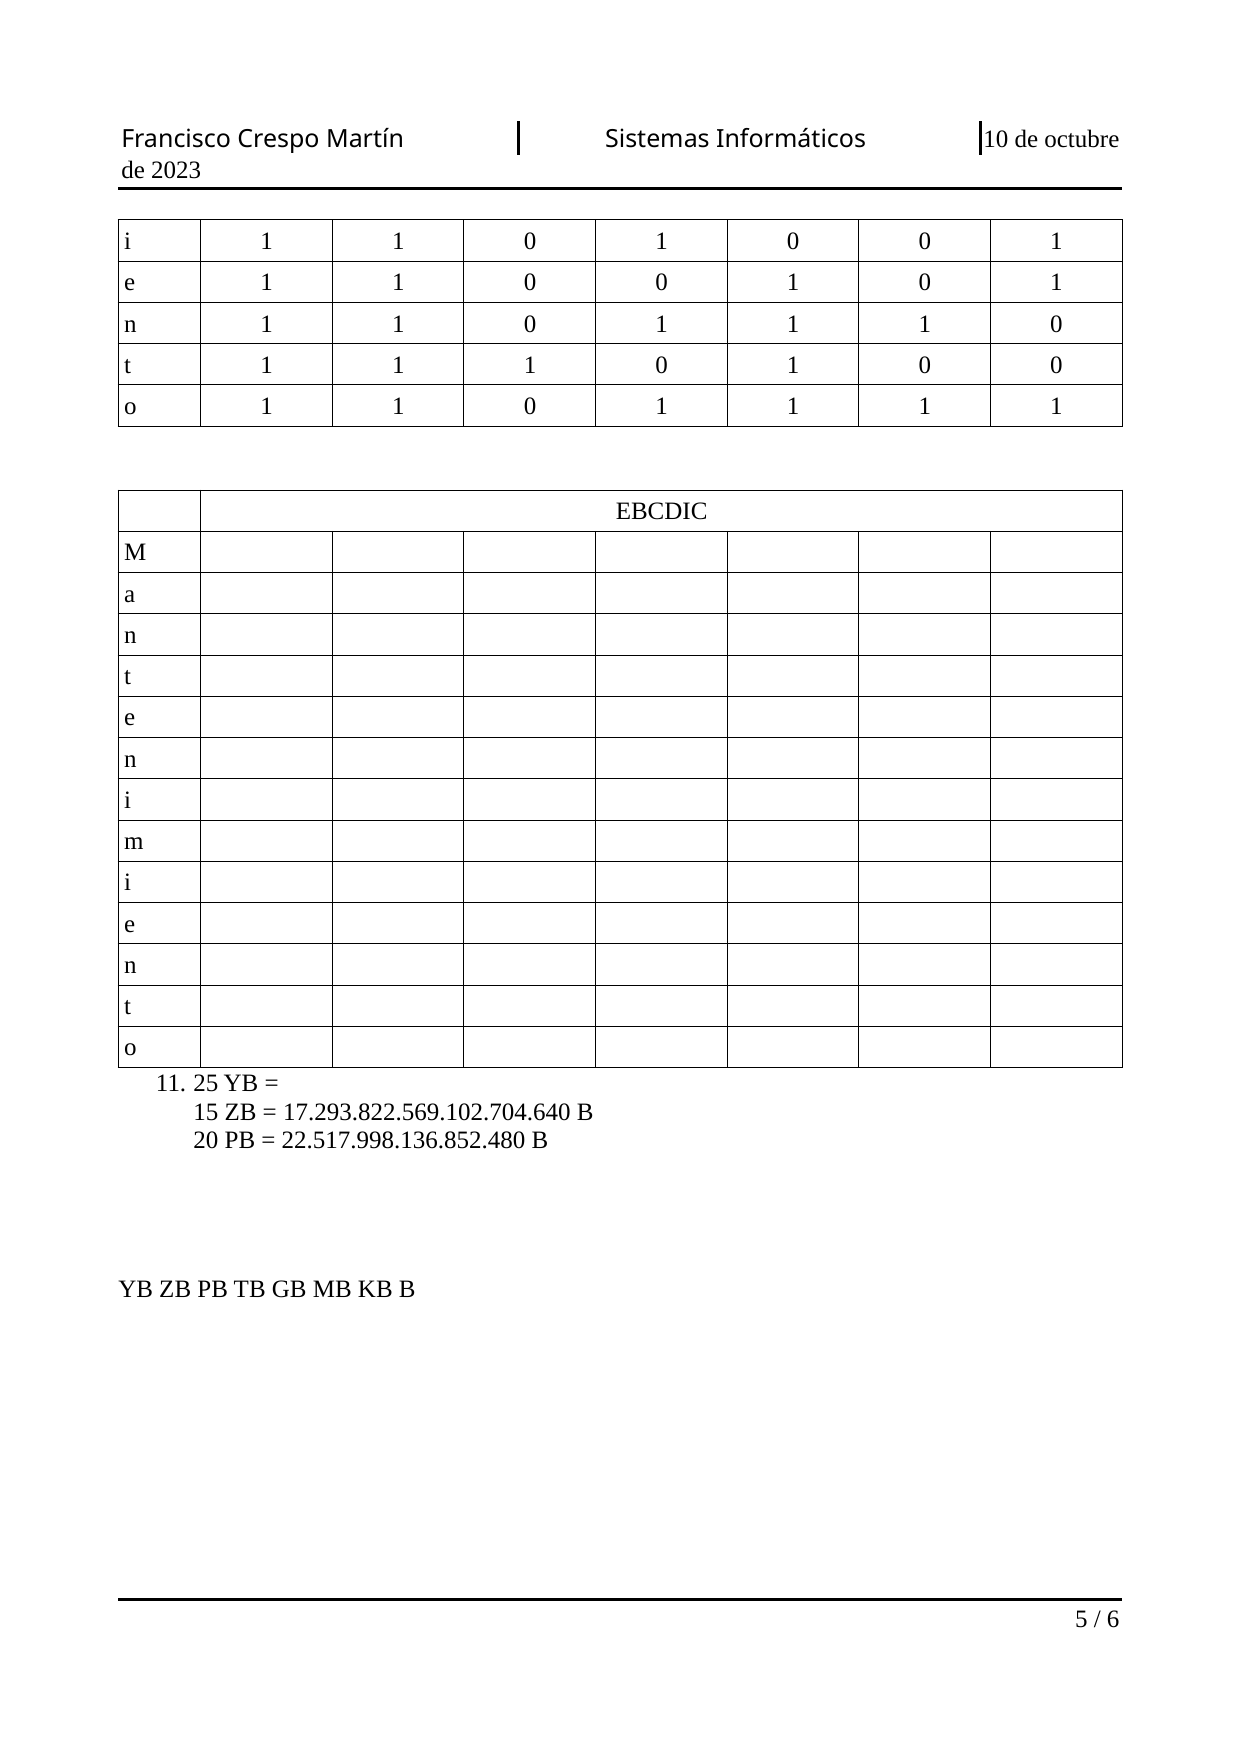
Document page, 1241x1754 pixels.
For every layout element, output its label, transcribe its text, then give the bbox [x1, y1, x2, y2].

table_cell [991, 862, 1122, 902]
table_cell [201, 738, 332, 778]
table_cell [596, 573, 727, 613]
table_cell [859, 903, 990, 943]
table_cell [464, 903, 595, 943]
table_cell [333, 697, 463, 737]
table_cell 0 [859, 344, 990, 384]
table_cell n [119, 738, 200, 778]
table_cell 0 [464, 262, 595, 302]
table_cell 0 [991, 344, 1122, 384]
table_cell 1 [859, 385, 990, 426]
table_cell [859, 1027, 990, 1067]
table_cell 0 [859, 262, 990, 302]
table_cell [596, 986, 727, 1026]
table_cell 1 [333, 303, 463, 343]
table_cell [596, 903, 727, 943]
table_cell [728, 697, 858, 737]
table_cell 1 [201, 220, 332, 261]
table_cell o [119, 1027, 200, 1067]
table_cell [201, 1027, 332, 1067]
table_cell [596, 821, 727, 861]
table_cell [201, 656, 332, 696]
table_cell 0 [596, 262, 727, 302]
table_cell 1 [333, 344, 463, 384]
table_cell 1 [333, 262, 463, 302]
table_cell [859, 697, 990, 737]
table_cell [596, 738, 727, 778]
table_cell [596, 1027, 727, 1067]
table_cell [991, 1027, 1122, 1067]
table_cell [596, 656, 727, 696]
table_cell [201, 532, 332, 572]
table_cell [333, 986, 463, 1026]
table_cell [464, 656, 595, 696]
table_cell [728, 779, 858, 819]
table_cell [859, 862, 990, 902]
table_cell [333, 573, 463, 613]
table_cell m [119, 821, 200, 861]
table_cell [333, 532, 463, 572]
table_cell [333, 779, 463, 819]
table_cell 1 [201, 385, 332, 426]
table_cell [464, 1027, 595, 1067]
table_cell 1 [859, 303, 990, 343]
table_cell [464, 738, 595, 778]
table_cell t [119, 656, 200, 696]
table_cell t [119, 344, 200, 384]
table_cell 1 [596, 385, 727, 426]
table_cell i [119, 779, 200, 819]
table_cell [201, 821, 332, 861]
table_cell 1 [596, 303, 727, 343]
table_cell [464, 821, 595, 861]
table_cell 1 [728, 262, 858, 302]
table_cell [333, 944, 463, 984]
table_cell [333, 862, 463, 902]
table_cell [201, 779, 332, 819]
table_cell o [119, 385, 200, 426]
table_cell 1 [201, 303, 332, 343]
table_cell [728, 944, 858, 984]
table_cell [728, 903, 858, 943]
table_cell [991, 903, 1122, 943]
text YB ZB PB TB GB MB KB B [118, 1274, 1122, 1303]
table_cell [596, 862, 727, 902]
table_cell [596, 944, 727, 984]
table_cell 1 [201, 344, 332, 384]
table_cell [464, 573, 595, 613]
table_cell [333, 614, 463, 654]
table_cell [859, 614, 990, 654]
table_cell [596, 614, 727, 654]
table_cell [728, 656, 858, 696]
table_cell [991, 532, 1122, 572]
table_cell [333, 821, 463, 861]
table_cell i [119, 220, 200, 261]
table_cell 1 [728, 344, 858, 384]
table_cell 1 [333, 220, 463, 261]
table_cell [201, 986, 332, 1026]
table_cell [464, 697, 595, 737]
table_cell [201, 862, 332, 902]
table_cell 1 [991, 220, 1122, 261]
table_cell 1 [333, 385, 463, 426]
table_cell 0 [464, 385, 595, 426]
table_cell [991, 738, 1122, 778]
table_cell [728, 821, 858, 861]
table_cell e [119, 903, 200, 943]
table_cell [201, 573, 332, 613]
table_cell [859, 779, 990, 819]
table_cell [596, 697, 727, 737]
table_cell [859, 532, 990, 572]
table_cell 0 [464, 303, 595, 343]
table_cell 1 [728, 385, 858, 426]
table_cell 1 [596, 220, 727, 261]
table_cell [728, 1027, 858, 1067]
table_cell [464, 986, 595, 1026]
list 15 ZB = 17.293.822.569.102.704.640 B [156, 1097, 1122, 1126]
table_cell n [119, 614, 200, 654]
table_cell [728, 986, 858, 1026]
table_header EBCDIC [201, 491, 1122, 531]
table_cell [728, 614, 858, 654]
table_cell [991, 573, 1122, 613]
table_cell [991, 614, 1122, 654]
table_cell [859, 821, 990, 861]
table_cell 0 [991, 303, 1122, 343]
table_cell [728, 532, 858, 572]
table_cell [596, 532, 727, 572]
table_cell [728, 862, 858, 902]
table_cell [596, 779, 727, 819]
list 20 PB = 22.517.998.136.852.480 B [156, 1126, 1122, 1154]
table_header [119, 491, 200, 531]
table_cell M [119, 532, 200, 572]
table_cell [991, 779, 1122, 819]
table_cell [859, 738, 990, 778]
table_cell [991, 821, 1122, 861]
table_cell n [119, 303, 200, 343]
table_cell 0 [859, 220, 990, 261]
table_cell a [119, 573, 200, 613]
table_cell [333, 656, 463, 696]
table_cell i [119, 862, 200, 902]
table_cell [464, 944, 595, 984]
table_cell [333, 903, 463, 943]
table_cell [201, 697, 332, 737]
table_cell 1 [991, 262, 1122, 302]
table_cell [728, 738, 858, 778]
table_cell 0 [596, 344, 727, 384]
table_cell [991, 697, 1122, 737]
table_cell [464, 532, 595, 572]
table_cell t [119, 986, 200, 1026]
table_cell n [119, 944, 200, 984]
table_cell [333, 738, 463, 778]
table_cell e [119, 697, 200, 737]
table_cell [464, 779, 595, 819]
table_cell [991, 656, 1122, 696]
table_cell [859, 944, 990, 984]
table_cell [464, 614, 595, 654]
table_cell e [119, 262, 200, 302]
table_cell [333, 1027, 463, 1067]
table_cell [464, 862, 595, 902]
list 25 YB = [156, 1068, 1122, 1097]
table_cell [859, 573, 990, 613]
table_cell [201, 614, 332, 654]
table_cell 0 [464, 220, 595, 261]
table_cell 1 [464, 344, 595, 384]
table_cell [859, 986, 990, 1026]
table_cell [991, 986, 1122, 1026]
table_cell 1 [991, 385, 1122, 426]
table_cell [201, 944, 332, 984]
table_cell [859, 656, 990, 696]
table_cell 1 [728, 303, 858, 343]
table_cell [991, 944, 1122, 984]
table_cell [728, 573, 858, 613]
table_cell [201, 903, 332, 943]
table_cell 1 [201, 262, 332, 302]
table_cell 0 [728, 220, 858, 261]
